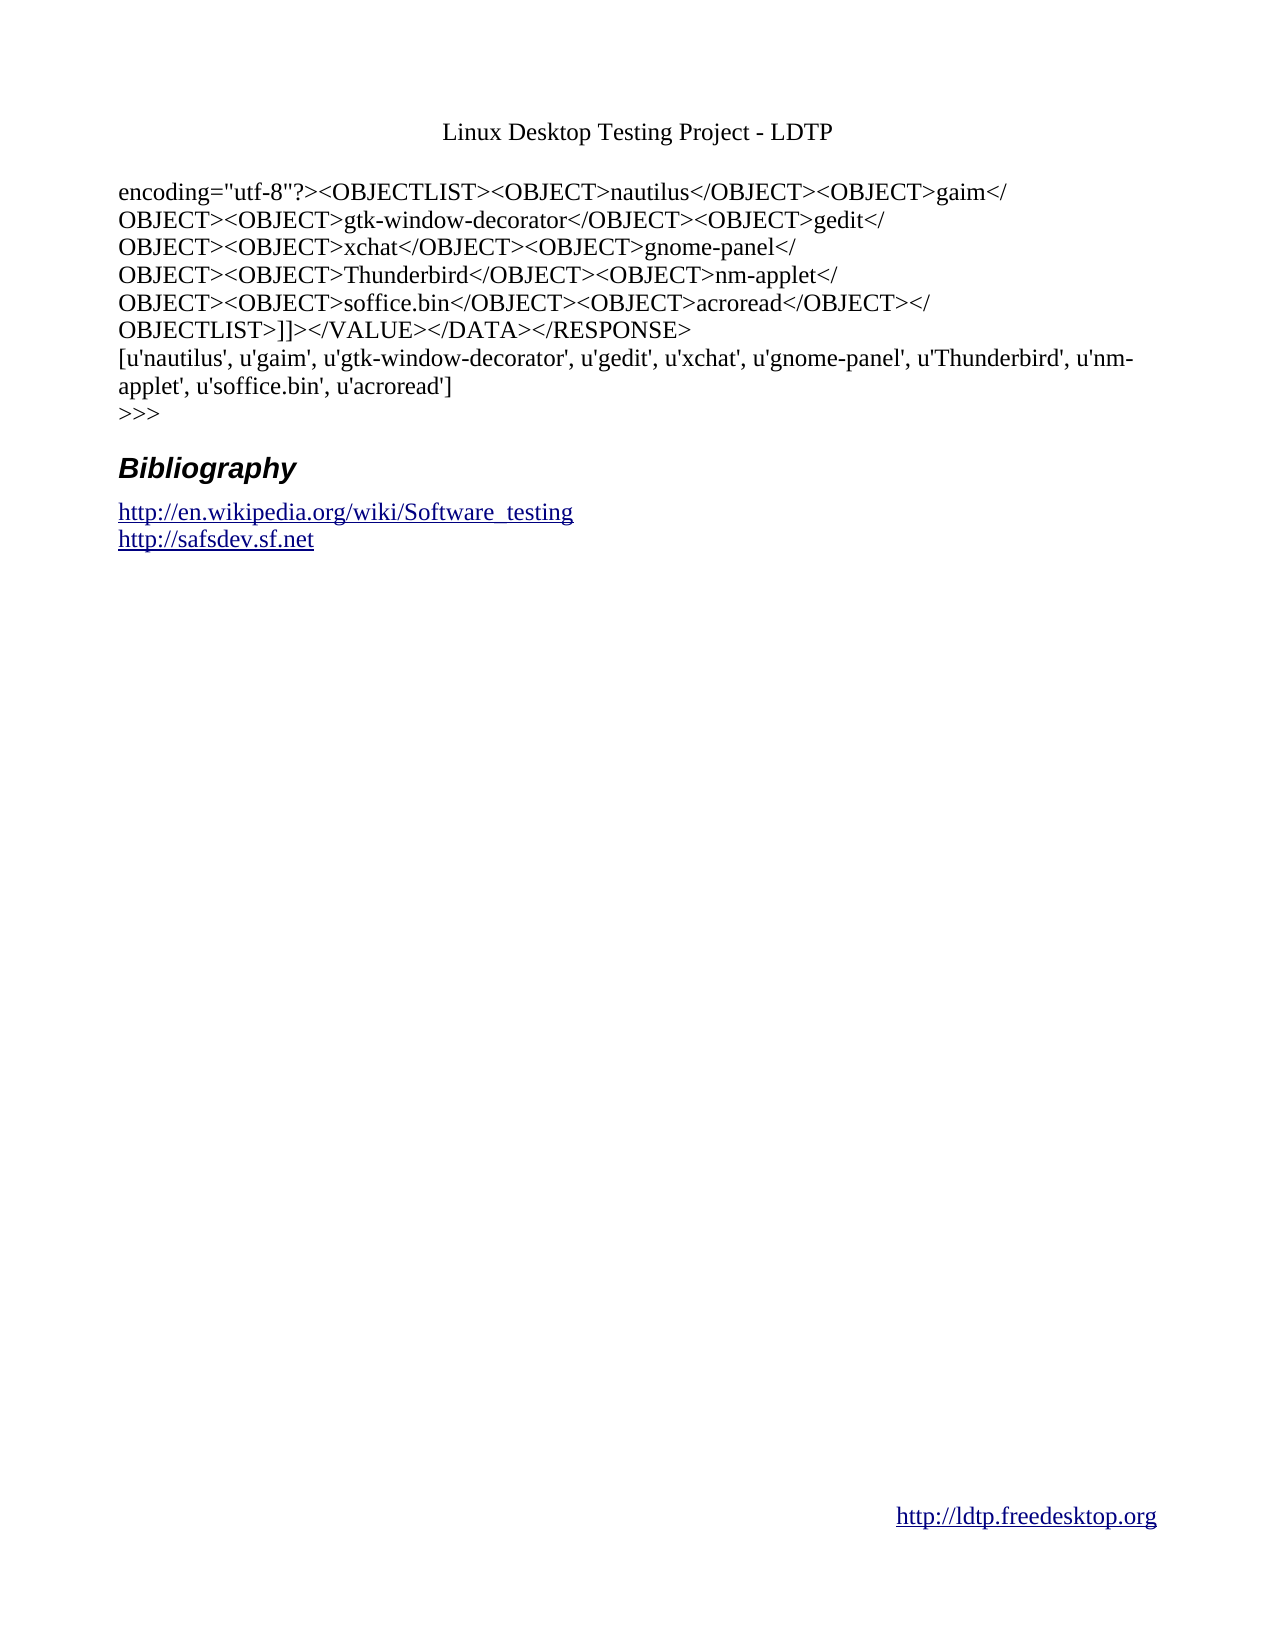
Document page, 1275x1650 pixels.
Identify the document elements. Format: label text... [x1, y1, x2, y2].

text encoding="utf-8"?><OBJECTLIST><OBJECT>nautilus</OBJECT><OBJECT>gaim</OBJECT><OBJECT>gtk-window-decorator</OBJECT><OBJECT>gedit</OBJECT><OBJECT>xchat</OBJECT><OBJECT>gnome-panel</OBJECT><OBJECT>Thunderbird</OBJECT><OBJECT>nm-applet</OBJECT><OBJECT>soffice.bin</OBJECT><OBJECT>acroread</OBJECT></OBJECTLIST>]]></VALUE></DATA></RESPONSE> [118, 178, 1157, 344]
text [u'nautilus', u'gaim', u'gtk-window-decorator', u'gedit', u'xchat', u'gnome-panel', u'Thunderbird', u'nm-applet', u'soffice.bin', u'acroread'] [118, 344, 1157, 400]
subtitle Bibliography [118, 452, 1157, 485]
text http://safsdev.sf.net [118, 525, 1157, 553]
text http://en.wikipedia.org/wiki/Software_testing [118, 498, 1157, 525]
text >>> [118, 400, 1157, 427]
